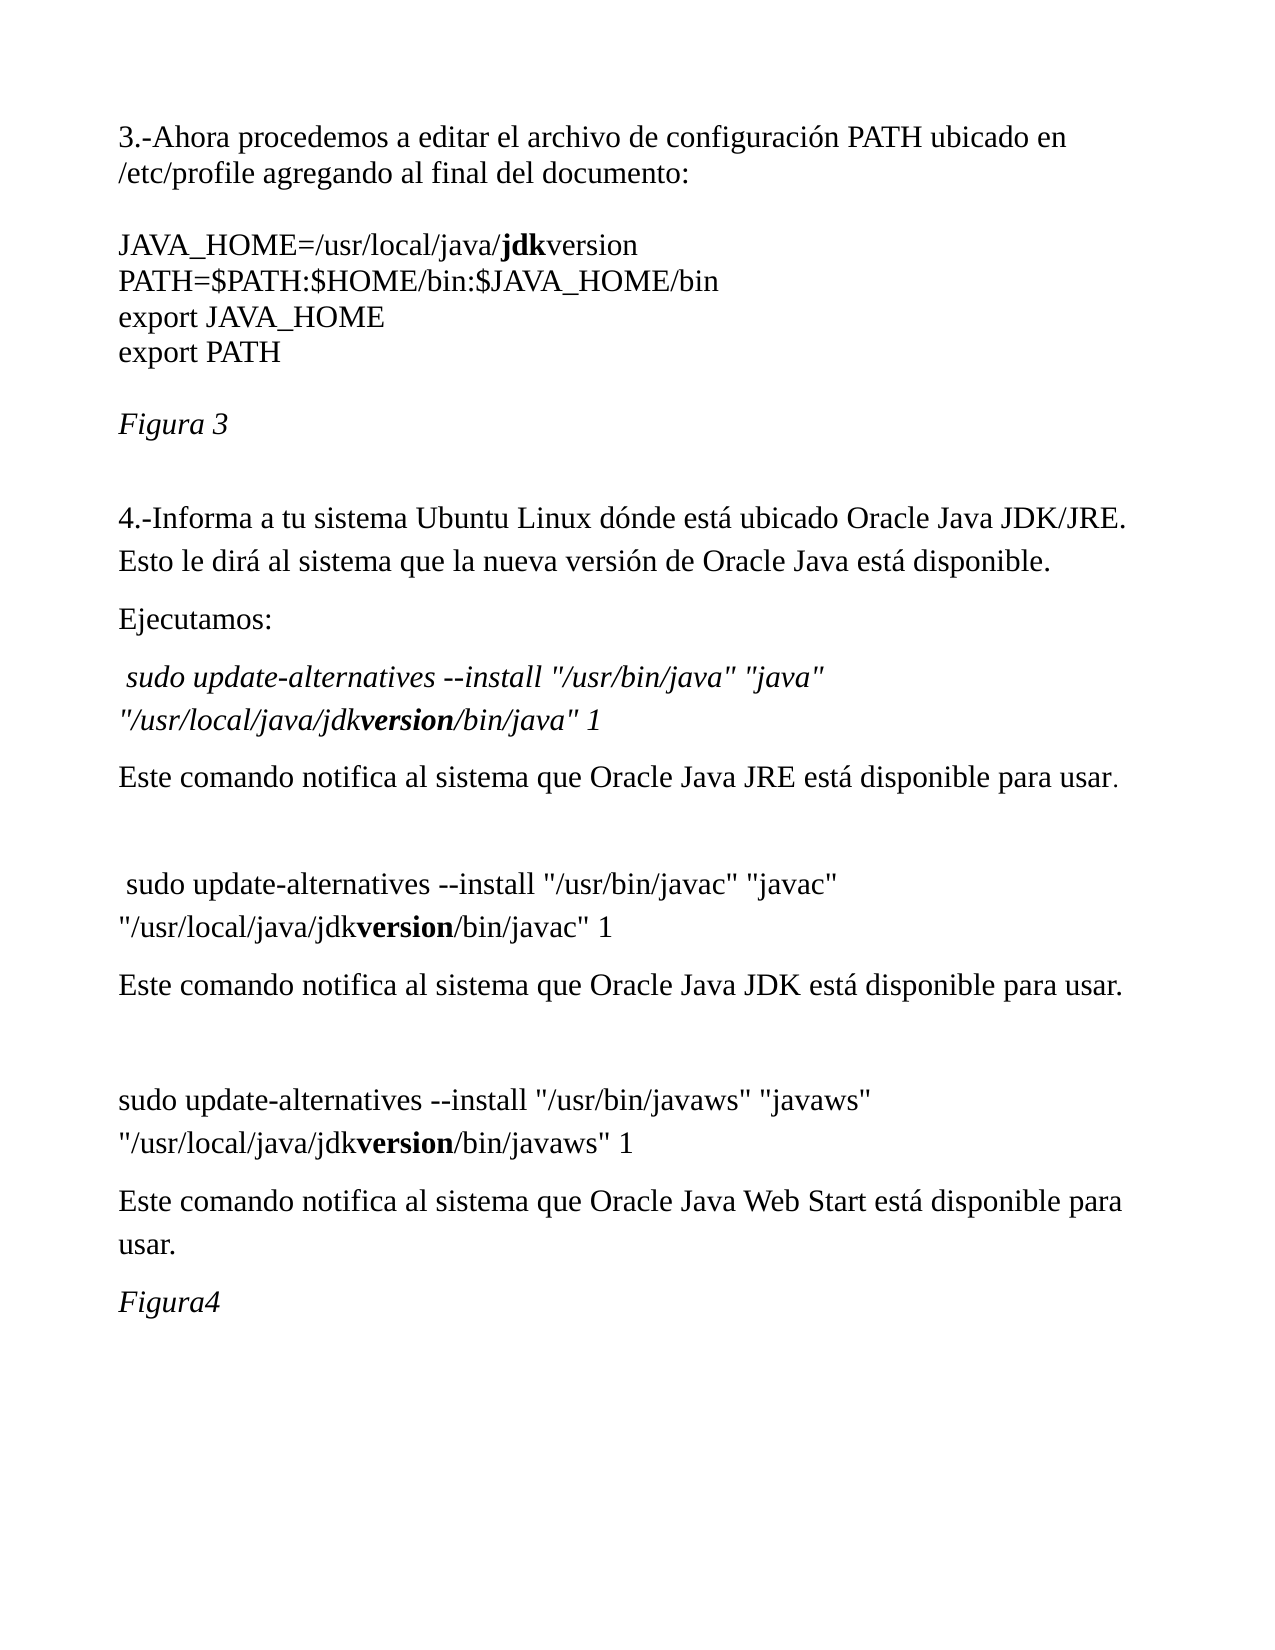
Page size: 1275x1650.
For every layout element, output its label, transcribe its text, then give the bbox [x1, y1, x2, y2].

text Ejecutamos: [118, 600, 1157, 636]
text Este comando notifica al sistema que Oracle Java Web Start está disponible para usar. [118, 1182, 1157, 1262]
text sudo update-alternatives --install "/usr/bin/javaws" "javaws" "/usr/local/java/jdkversion/bin/javaws" 1 [118, 1082, 1157, 1161]
text JAVA_HOME=/usr/local/java/jdkversion PATH=$PATH:$HOME/bin:$JAVA_HOME/bin export JAVA_HOME export PATH [118, 226, 1157, 370]
text Este comando notifica al sistema que Oracle Java JDK está disponible para usar. [118, 966, 1157, 1002]
text Figura 3 [118, 406, 1157, 442]
text sudo update-alternatives --install "/usr/bin/java" "java" "/usr/local/java/jdkversion/bin/java" 1 [118, 658, 1157, 737]
text sudo update-alternatives --install "/usr/bin/javac" "javac" "/usr/local/java/jdkversion/bin/javac" 1 [118, 865, 1157, 944]
text Figura4 [118, 1283, 1157, 1319]
text 3.-Ahora procedemos a editar el archivo de configuración PATH ubicado en /etc/profile agregando al final del documento: [118, 118, 1157, 190]
text 4.-Informa a tu sistema Ubuntu Linux dónde está ubicado Oracle Java JDK/JRE. Esto le dirá al sistema que la nueva versión de Oracle Java está disponible. [118, 499, 1157, 578]
text Este comando notifica al sistema que Oracle Java JRE está disponible para usar. [118, 759, 1157, 794]
